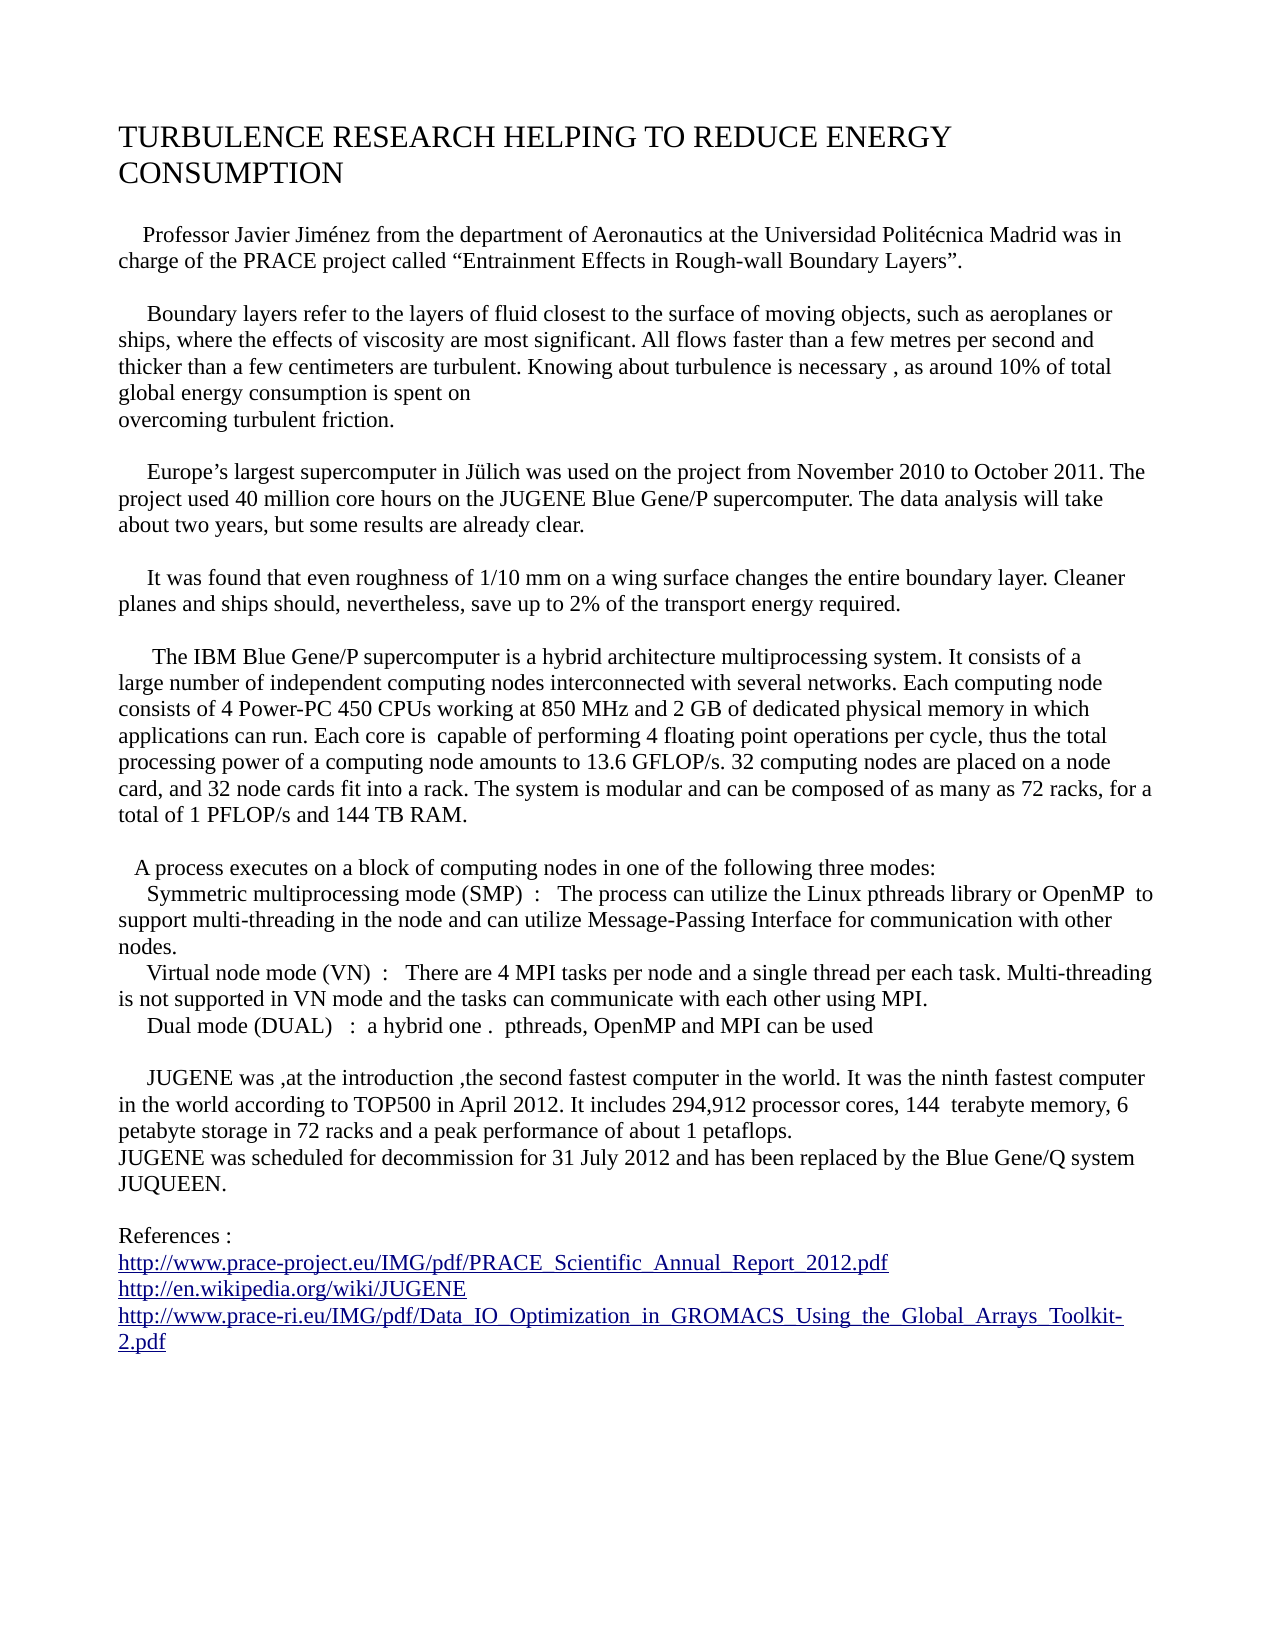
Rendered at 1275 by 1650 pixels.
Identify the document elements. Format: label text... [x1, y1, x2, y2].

text The IBM Blue Gene/P supercomputer is a hybrid architecture multiprocessing system. It consists of a [118, 643, 1157, 669]
text Professor Javier Jiménez from the department of Aeronautics at the Universidad Politécnica Madrid was in charge of the PRACE project called “Entrainment Effects in Rough-wall Boundary Layers”. [118, 219, 1157, 274]
text TURBULENCE RESEARCH HELPING TO REDUCE ENERGY CONSUMPTION [118, 118, 1157, 190]
text References : [118, 1223, 1157, 1249]
text http://en.wikipedia.org/wiki/JUGENE [118, 1275, 1157, 1302]
text applications can run. Each core is capable of performing 4 floating point operations per cycle, thus the total [118, 722, 1157, 748]
text consists of 4 Power-PC 450 CPUs working at 850 MHz and 2 GB of dedicated physical memory in which [118, 696, 1157, 722]
text It was found that even roughness of 1/10 mm on a wing surface changes the entire boundary layer. Cleaner planes and ships should, nevertheless, save up to 2% of the transport energy required. [118, 564, 1157, 616]
text JUGENE was scheduled for decommission for 31 July 2012 and has been replaced by the Blue Gene/Q system JUQUEEN. [118, 1143, 1157, 1196]
text Symmetric multiprocessing mode (SMP) : The process can utilize the Linux pthreads library or OpenMP to support multi-threading in the node and can utilize Message-Passing Interface for communication with other nodes. [118, 880, 1157, 959]
text JUGENE was ,at the introduction ,the second fastest computer in the world. It was the ninth fastest computer in the world according to TOP500 in April 2012. It includes 294,912 processor cores, 144 terabyte memory, 6 petabyte storage in 72 racks and a peak performance of about 1 petaflops. [118, 1064, 1157, 1143]
text Boundary layers refer to the layers of fluid closest to the surface of moving objects, such as aeroplanes or ships, where the effects of viscosity are most significant. All flows faster than a few metres per second and thicker than a few centimeters are turbulent. Knowing about turbulence is necessary , as around 10% of total global energy consumption is spent on [118, 300, 1157, 406]
text Dual mode (DUAL) : a hybrid one . pthreads, OpenMP and MPI can be used [118, 1012, 1157, 1038]
text http://www.prace-ri.eu/IMG/pdf/Data_IO_Optimization_in_GROMACS_Using_the_Global_Arrays_Toolkit-2.pdf [118, 1302, 1157, 1354]
text card, and 32 node cards fit into a rack. The system is modular and can be composed of as many as 72 racks, for a total of 1 PFLOP/s and 144 TB RAM. [118, 774, 1157, 827]
text large number of independent computing nodes interconnected with several networks. Each computing node [118, 669, 1157, 696]
text http://www.prace-project.eu/IMG/pdf/PRACE_Scientific_Annual_Report_2012.pdf [118, 1249, 1157, 1275]
text processing power of a computing node amounts to 13.6 GFLOP/s. 32 computing nodes are placed on a node [118, 748, 1157, 774]
text Europe’s largest supercomputer in Jülich was used on the project from November 2010 to October 2011. The project used 40 million core hours on the JUGENE Blue Gene/P supercomputer. The data analysis will take about two years, but some results are already clear. [118, 458, 1157, 537]
text Virtual node mode (VN) : There are 4 MPI tasks per node and a single thread per each task. Multi-threading is not supported in VN mode and the tasks can communicate with each other using MPI. [118, 959, 1157, 1012]
text overcoming turbulent friction. [118, 406, 1157, 432]
text A process executes on a block of computing nodes in one of the following three modes: [118, 854, 1157, 880]
